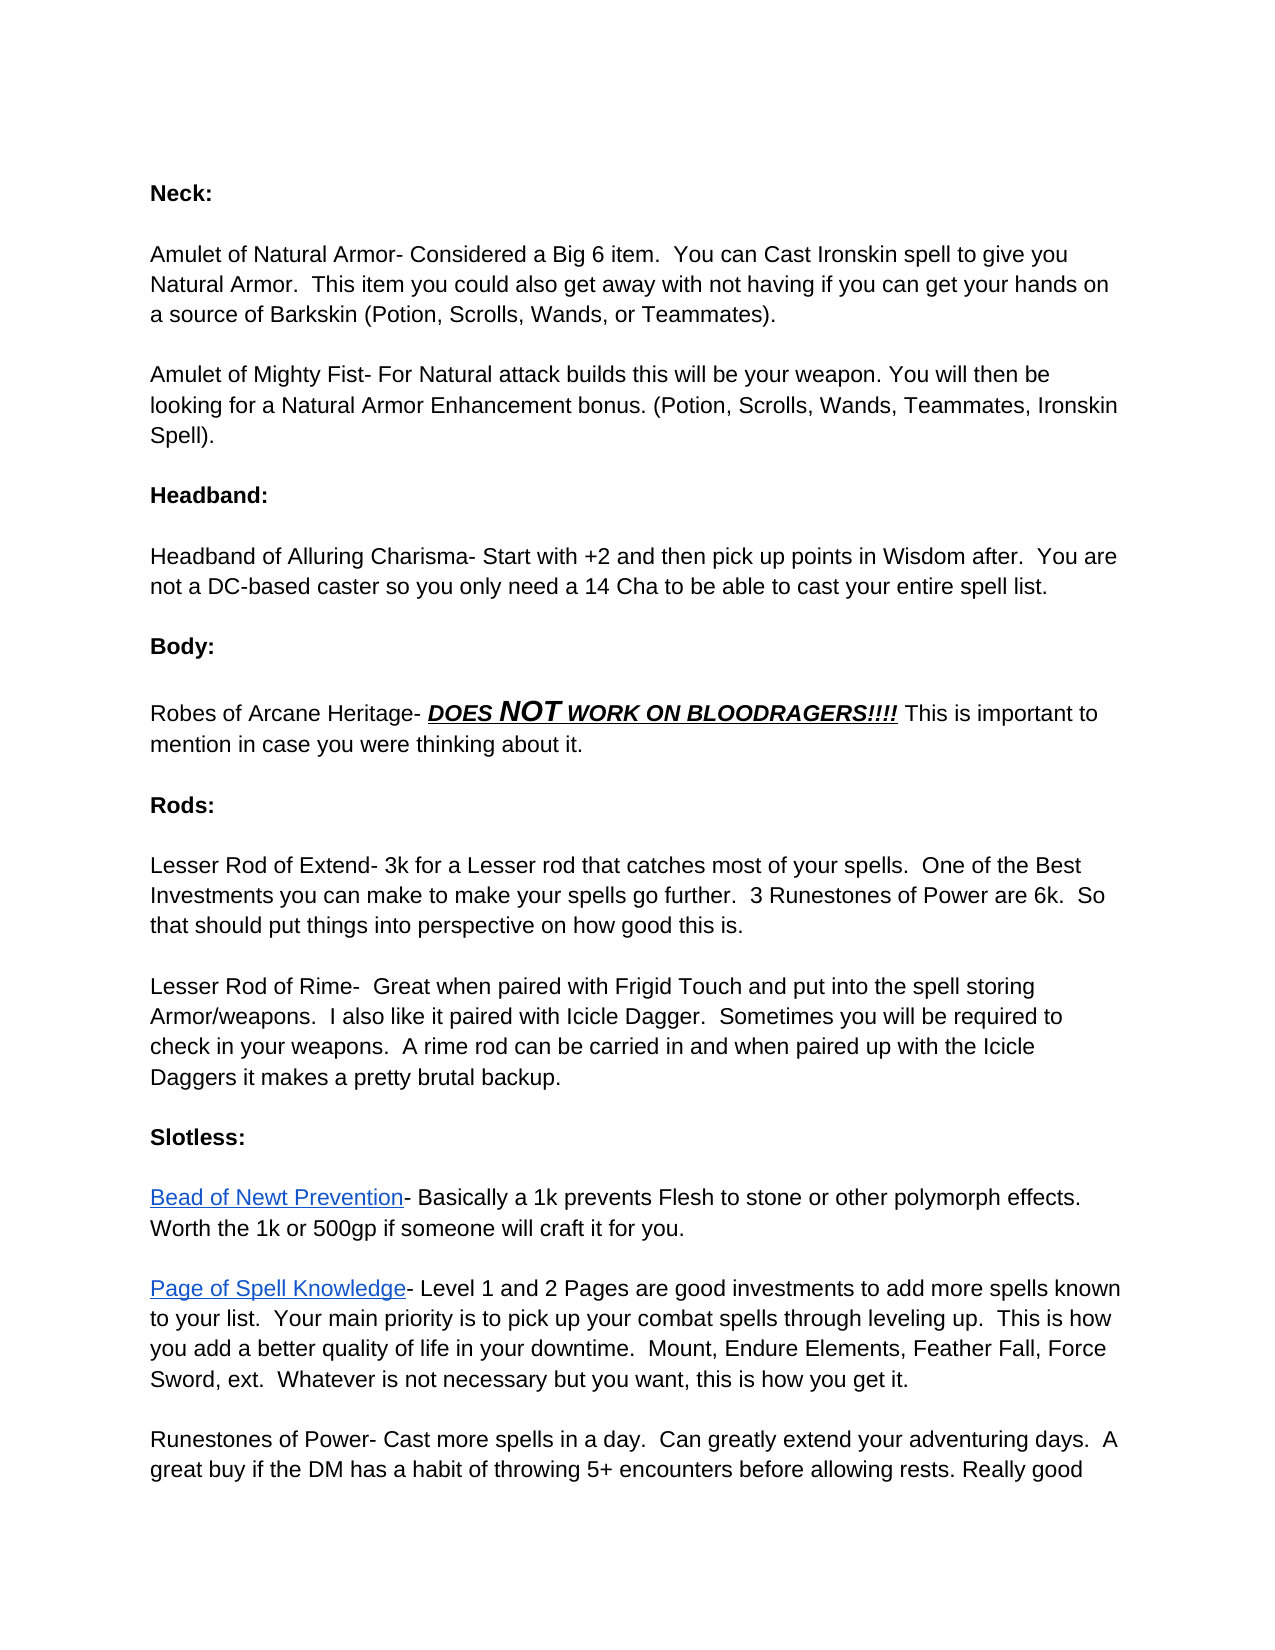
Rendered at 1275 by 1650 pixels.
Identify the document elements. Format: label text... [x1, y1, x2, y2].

text Headband: [150, 482, 1125, 509]
text Rods: [150, 792, 1125, 818]
text Neck: [150, 180, 1125, 207]
text Robes of Arcane Heritage- DOES NOT WORK ON BLOODRAGERS!!!! This is important to mention in case you were thinking about it. [150, 694, 1125, 757]
text Runestones of Power- Cast more spells in a day. Can greatly extend your adventuring days. A great buy if the DM has a habit of throwing 5+ encounters before allowing rests. Really good [150, 1426, 1125, 1482]
text Amulet of Natural Armor- Considered a Big 6 item. You can Cast Ironskin spell to give you Natural Armor. This item you could also get away with not having if you can get your hands on a source of Barkskin (Potion, Scrolls, Wands, or Teammates). [150, 241, 1125, 327]
text Page of Spell Knowledge- Level 1 and 2 Pages are good investments to add more spells known to your list. Your main priority is to pick up your combat spells through leveling up. This is how you add a better quality of life in your downtime. Mount, Endure Elements, Feather Fall, Force Sword, ext. Whatever is not necessary but you want, this is how you get it. [150, 1275, 1125, 1392]
text Amulet of Mighty Fist- For Natural attack builds this will be your weapon. You will then be looking for a Natural Armor Enhancement bonus. (Potion, Scrolls, Wands, Teammates, Ironskin Spell). [150, 361, 1125, 448]
text Body: [150, 633, 1125, 660]
text Lesser Rod of Rime- Great when paired with Frigid Touch and put into the spell storing Armor/weapons. I also like it paired with Icicle Dagger. Sometimes you will be required to check in your weapons. A rime rod can be carried in and when paired up with the Icicle Daggers it makes a pretty brutal backup. [150, 973, 1125, 1090]
text Lesser Rod of Extend- 3k for a Lesser rod that catches most of your spells. One of the Best Investments you can make to make your spells go further. 3 Runestones of Power are 6k. So that should put things into perspective on how good this is. [150, 852, 1125, 939]
text Slotless: [150, 1124, 1125, 1150]
text Bead of Newt Prevention- Basically a 1k prevents Flesh to stone or other polymorph effects. Worth the 1k or 500gp if someone will craft it for you. [150, 1184, 1125, 1241]
text Headband of Alluring Charisma- Start with +2 and then pick up points in Wisdom after. You are not a DC-based caster so you only need a 14 Cha to be able to cast your entire spell list. [150, 543, 1125, 599]
